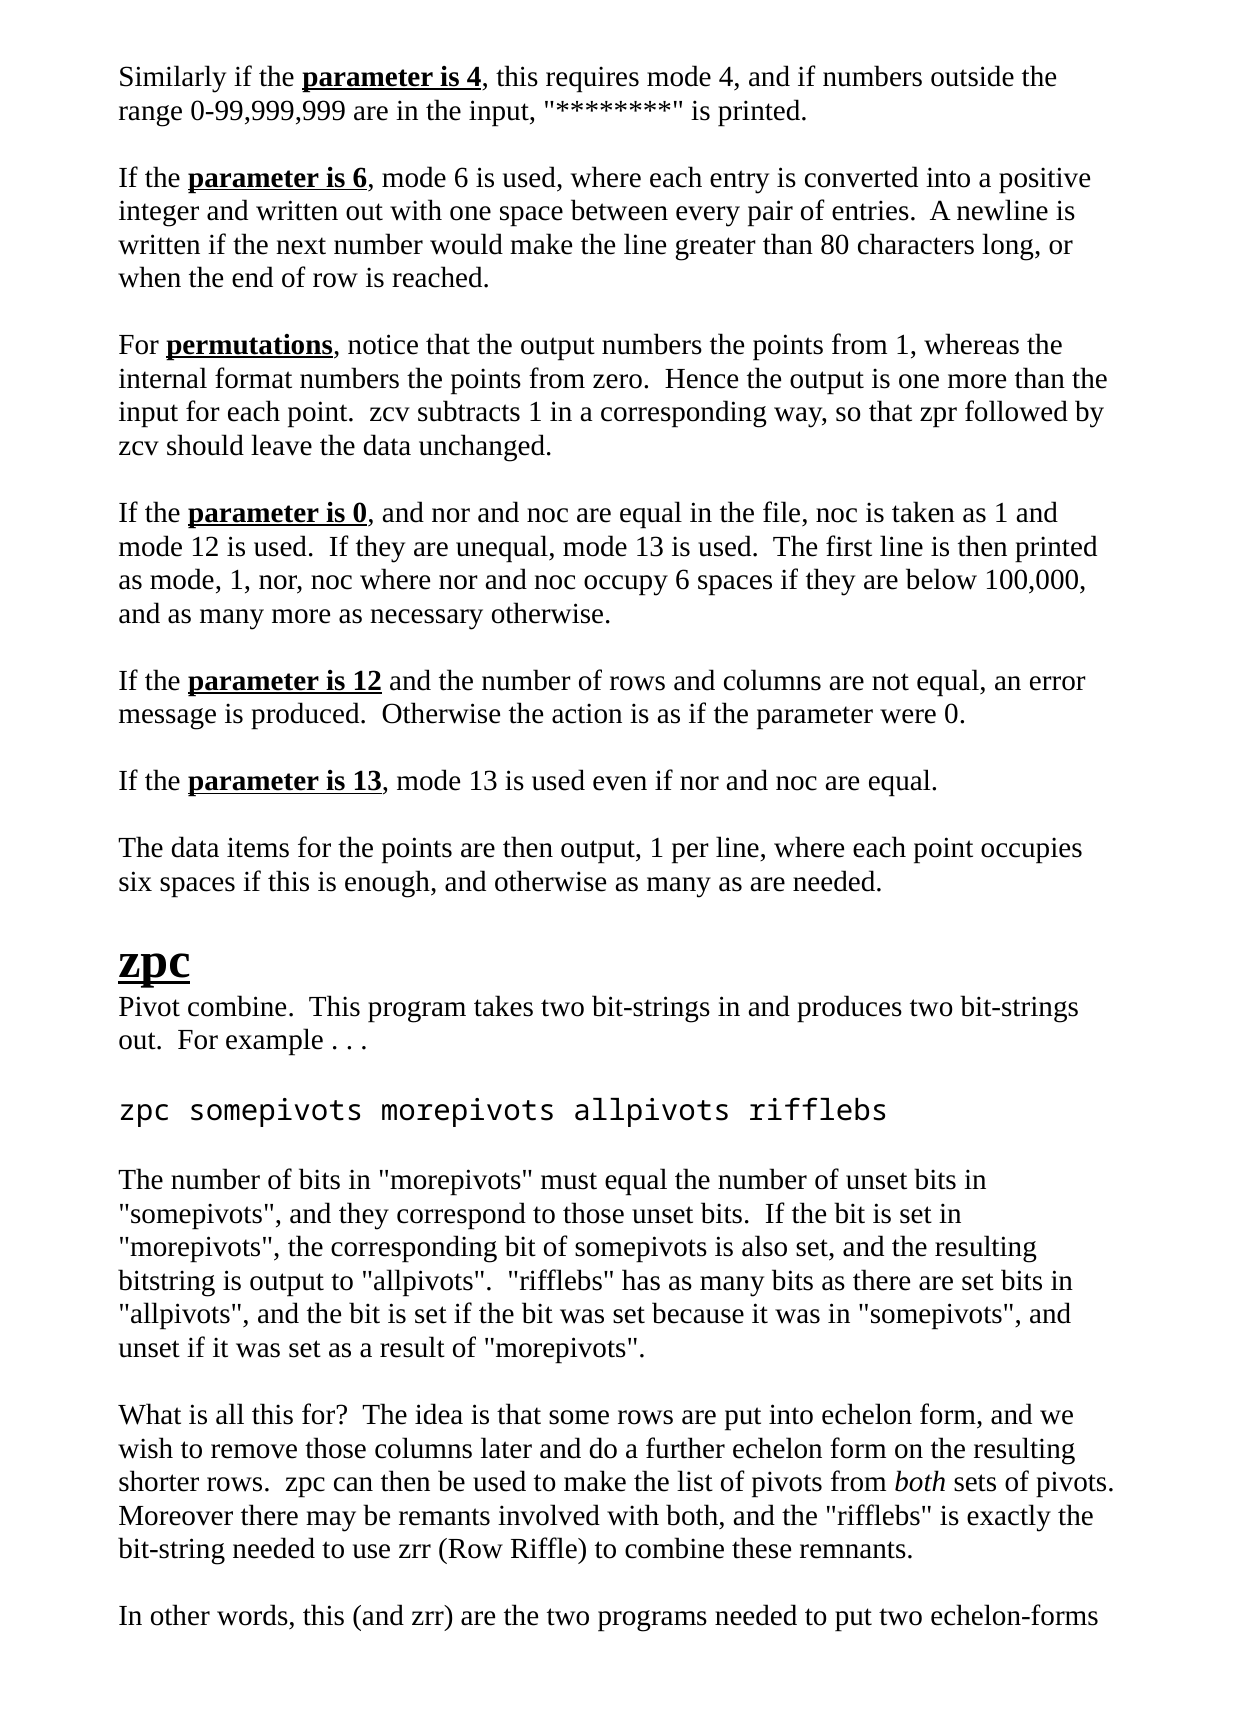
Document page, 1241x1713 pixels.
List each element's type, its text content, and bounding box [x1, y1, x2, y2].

text Similarly if the parameter is 4, this requires mode 4, and if numbers outside the range 0-99,999,999 are in the input, "********" is printed. [118, 59, 1122, 126]
text If the parameter is 13, mode 13 is used even if nor and noc are equal. [118, 763, 1122, 797]
text zpc [118, 931, 1122, 989]
text What is all this for? The idea is that some rows are put into echelon form, and we wish to remove those columns later and do a further echelon form on the resulting shorter rows. zpc can then be used to make the list of pivots from both sets of pivots. Moreover there may be remants involved with both, and the "rifflebs" is exactly the bit-string needed to use zrr (Row Riffle) to combine these remnants. [118, 1397, 1122, 1565]
text Pivot combine. This program takes two bit-strings in and produces two bit-strings out. For example . . . [118, 989, 1122, 1056]
text If the parameter is 0, and nor and noc are equal in the file, noc is taken as 1 and mode 12 is used. If they are unequal, mode 13 is used. The first line is then printed as mode, 1, nor, noc where nor and noc occupy 6 spaces if they are below 100,000, and as many more as necessary otherwise. [118, 495, 1122, 629]
text In other words, this (and zrr) are the two programs needed to put two echelon-forms [118, 1598, 1122, 1632]
text If the parameter is 6, mode 6 is used, where each entry is converted into a positive integer and written out with one space between every pair of entries. A newline is written if the next number would make the line greater than 80 characters long, or when the end of row is reached. [118, 160, 1122, 294]
text The number of bits in "morepivots" must equal the number of unset bits in "somepivots", and they correspond to those unset bits. If the bit is set in "morepivots", the corresponding bit of somepivots is also set, and the resulting bitstring is output to "allpivots". "rifflebs" has as many bits as there are set bits in "allpivots", and the bit is set if the bit was set because it was in "somepivots", and unset if it was set as a result of "morepivots". [118, 1162, 1122, 1364]
text If the parameter is 12 and the number of rows and columns are not equal, an error message is produced. Otherwise the action is as if the parameter were 0. [118, 663, 1122, 730]
text For permutations, notice that the output numbers the points from 1, whereas the internal format numbers the points from zero. Hence the output is one more than the input for each point. zcv subtracts 1 in a corresponding way, so that zpr followed by zcv should leave the data unchanged. [118, 327, 1122, 462]
text The data items for the points are then output, 1 per line, where each point occupies six spaces if this is enough, and otherwise as many as are needed. [118, 831, 1122, 898]
text zpc somepivots morepivots allpivots rifflebs [118, 1089, 1122, 1129]
